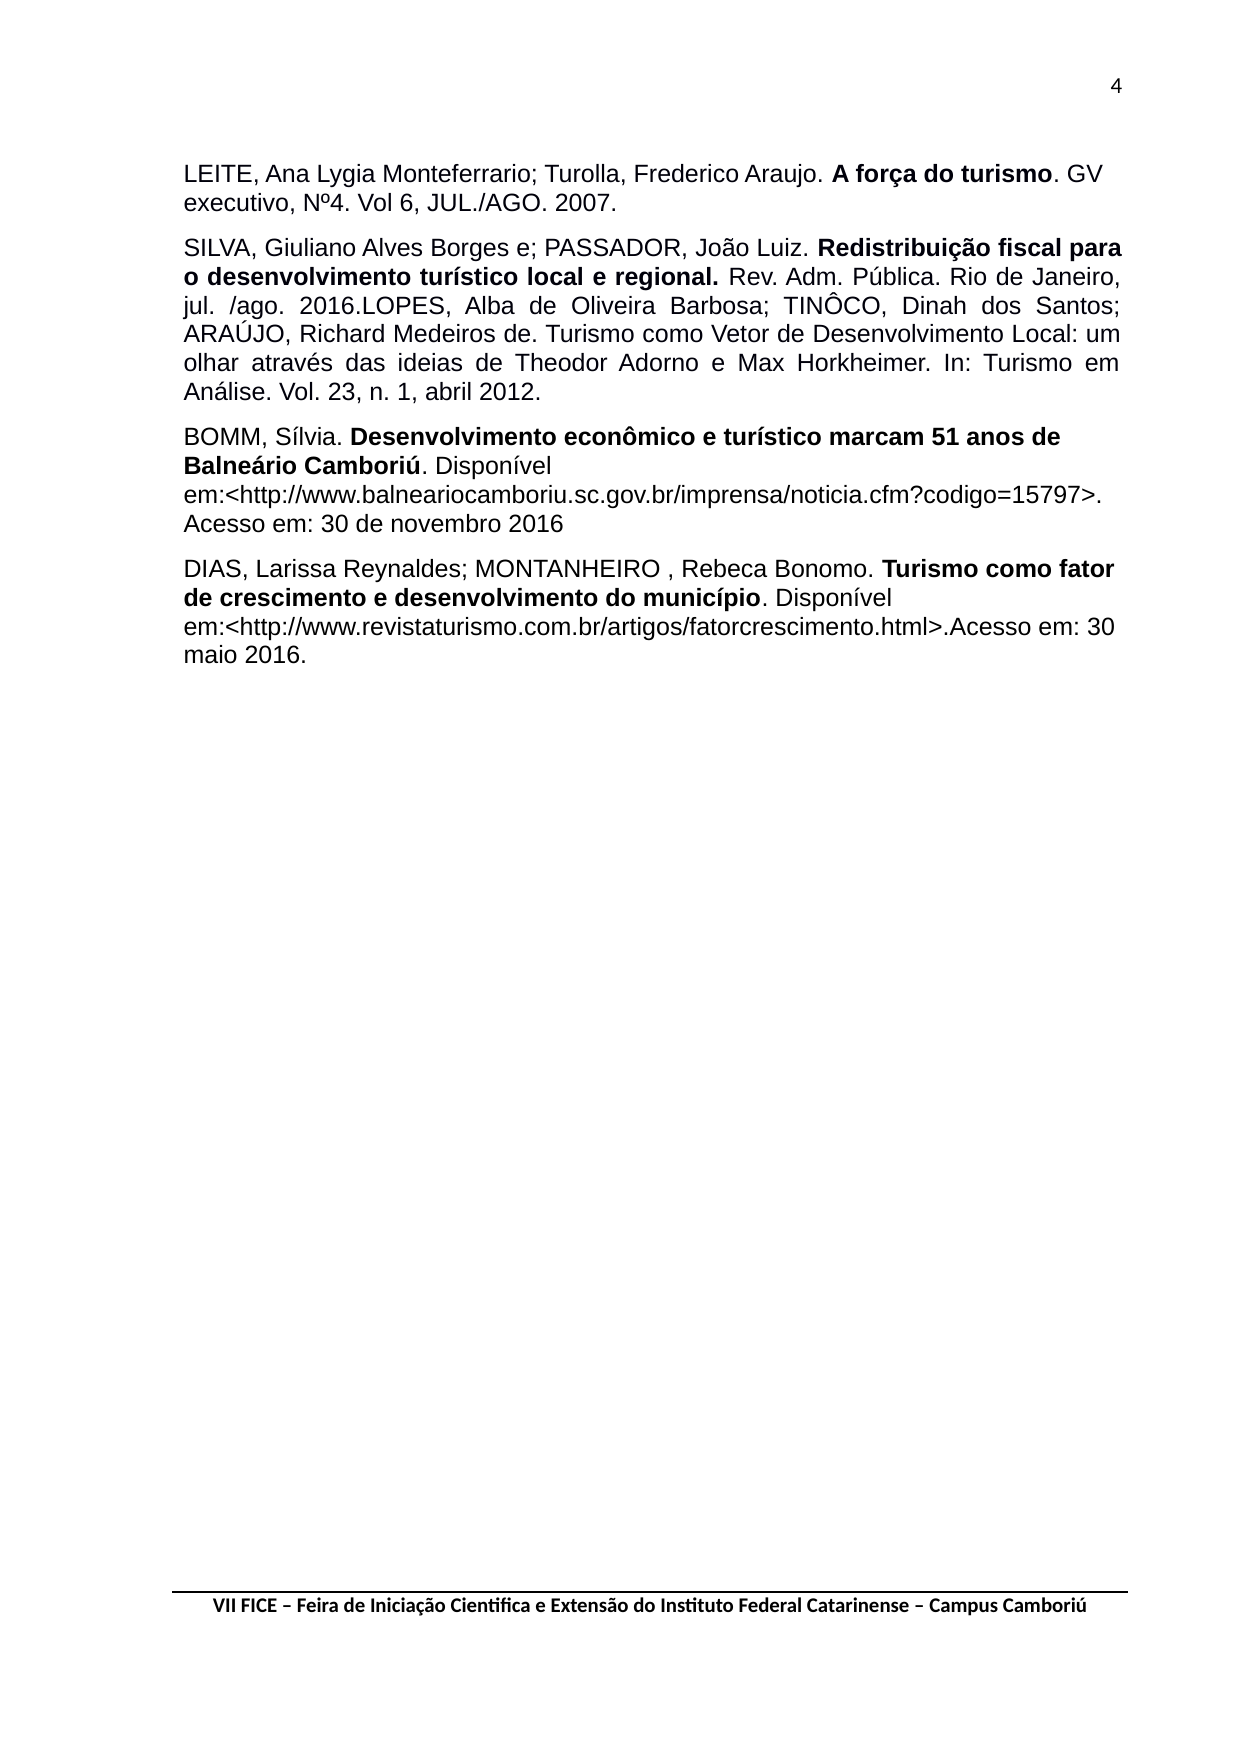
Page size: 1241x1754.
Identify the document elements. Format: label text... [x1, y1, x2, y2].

text SILVA, Giuliano Alves Borges e; PASSADOR, João Luiz. Redistribuição fiscal para o desenvolvimento turístico local e regional. Rev. Adm. Pública. Rio de Janeiro, jul. /ago. 2016.LOPES, Alba de Oliveira Barbosa; TINÔCO, Dinah dos Santos; ARAÚJO, Richard Medeiros de. Turismo como Vetor de Desenvolvimento Local: um olhar através das ideias de Theodor Adorno e Max Horkheimer. In: Turismo em Análise. Vol. 23, n. 1, abril 2012. [183, 233, 1122, 406]
text LEITE, Ana Lygia Monteferrario; Turolla, Frederico Araujo. A força do turismo. GV executivo, Nº4. Vol 6, JUL./AGO. 2007. [183, 159, 1122, 216]
text DIAS, Larissa Reynaldes; MONTANHEIRO , Rebeca Bonomo. Turismo como fator de crescimento e desenvolvimento do município. Disponível em:<http://www.revistaturismo.com.br/artigos/fatorcrescimento.html>.Acesso em: 30 maio 2016. [183, 554, 1122, 669]
text BOMM, Sílvia. Desenvolvimento econômico e turístico marcam 51 anos de Balneário Camboriú. Disponível em:<http://www.balneariocamboriu.sc.gov.br/imprensa/noticia.cfm?codigo=15797>. Acesso em: 30 de novembro 2016 [183, 422, 1122, 537]
